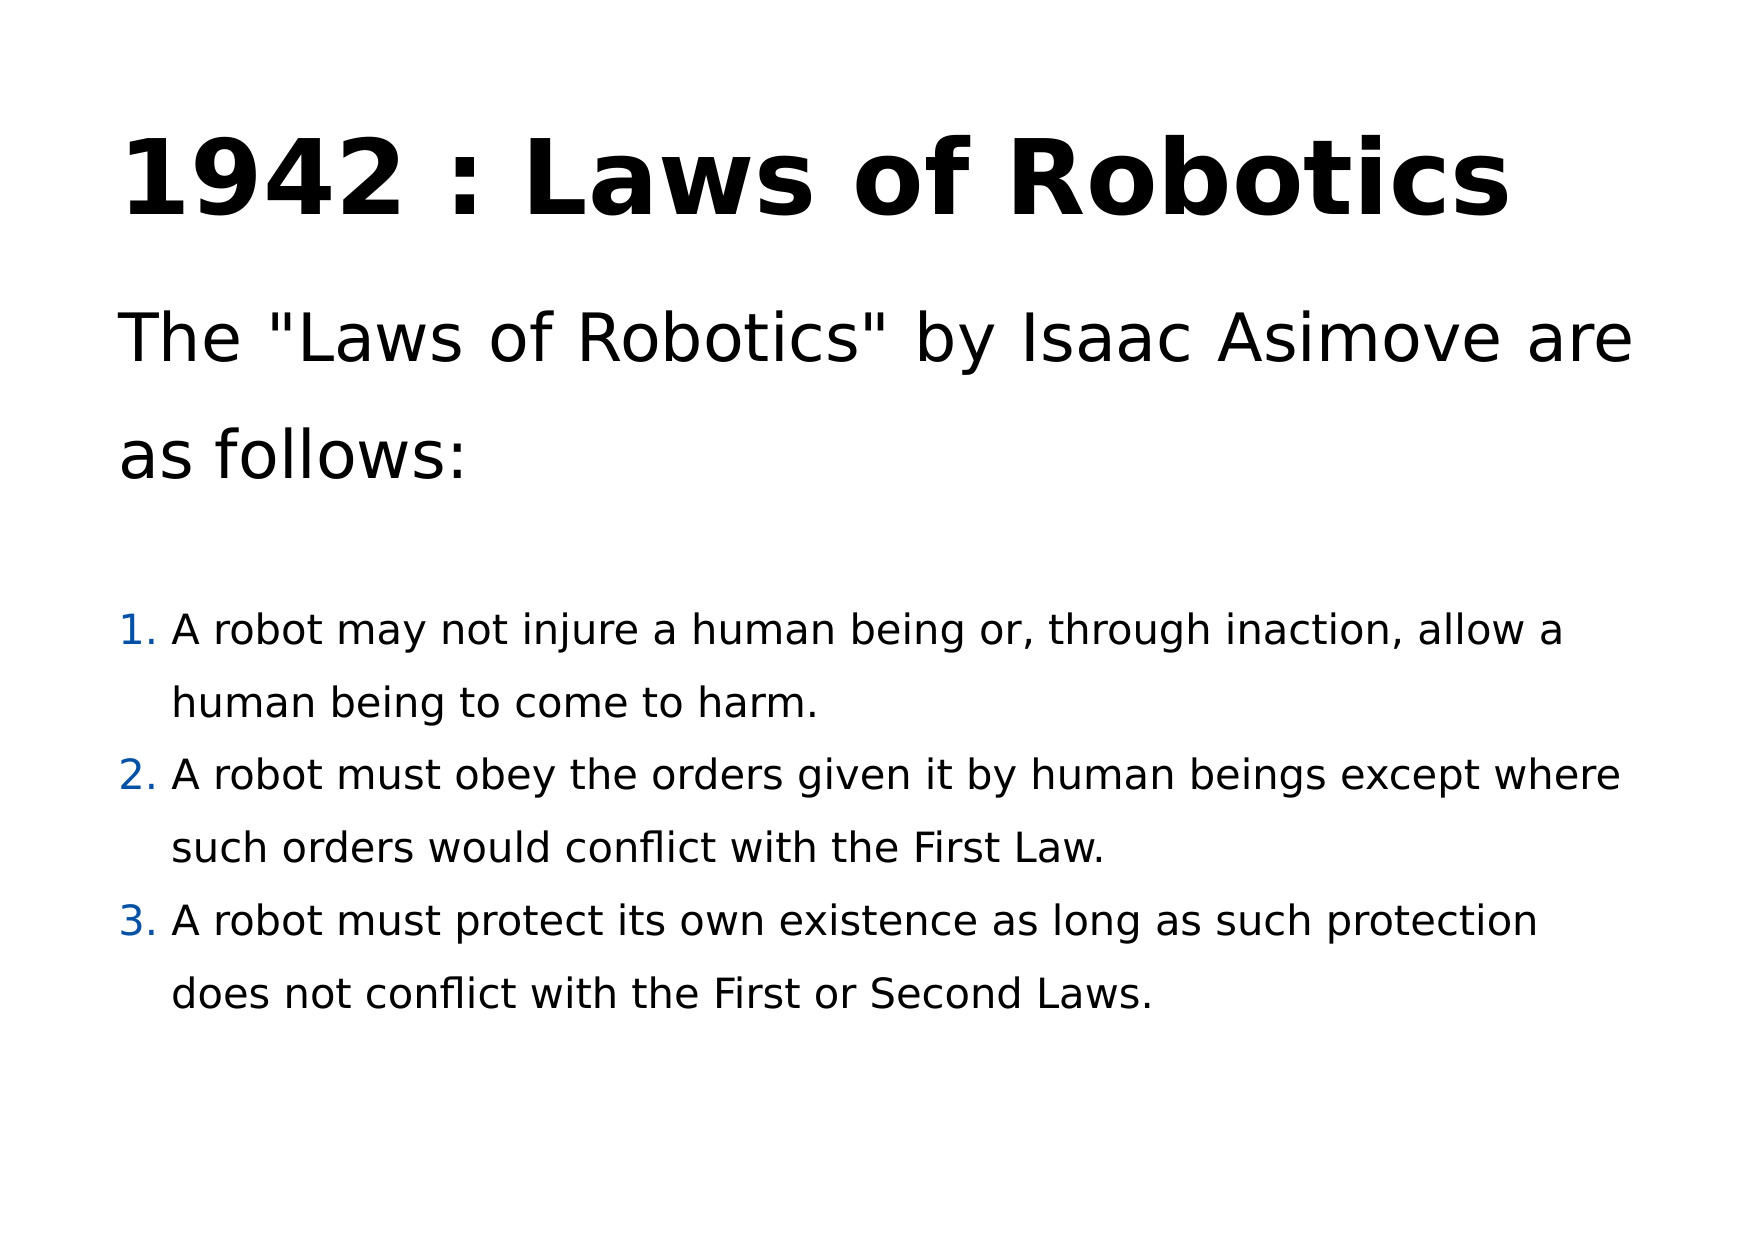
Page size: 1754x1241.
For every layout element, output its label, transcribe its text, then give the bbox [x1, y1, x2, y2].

text 3. A robot must protect its own existence as long as such protection [118, 897, 1636, 945]
text The "Laws of Robotics" by Isaac Asimove are as follows: [118, 300, 1636, 494]
text human being to come to harm. [118, 678, 1636, 727]
text does not conflict with the First or Second Laws. [118, 969, 1636, 1018]
text 1942 : Laws of Robotics [118, 118, 1636, 239]
text 2. A robot must obey the orders given it by human beings except where [118, 751, 1636, 800]
text 1. A robot may not injure a human being or, through inaction, allow a [118, 606, 1636, 654]
text such orders would conflict with the First Law. [118, 824, 1636, 872]
